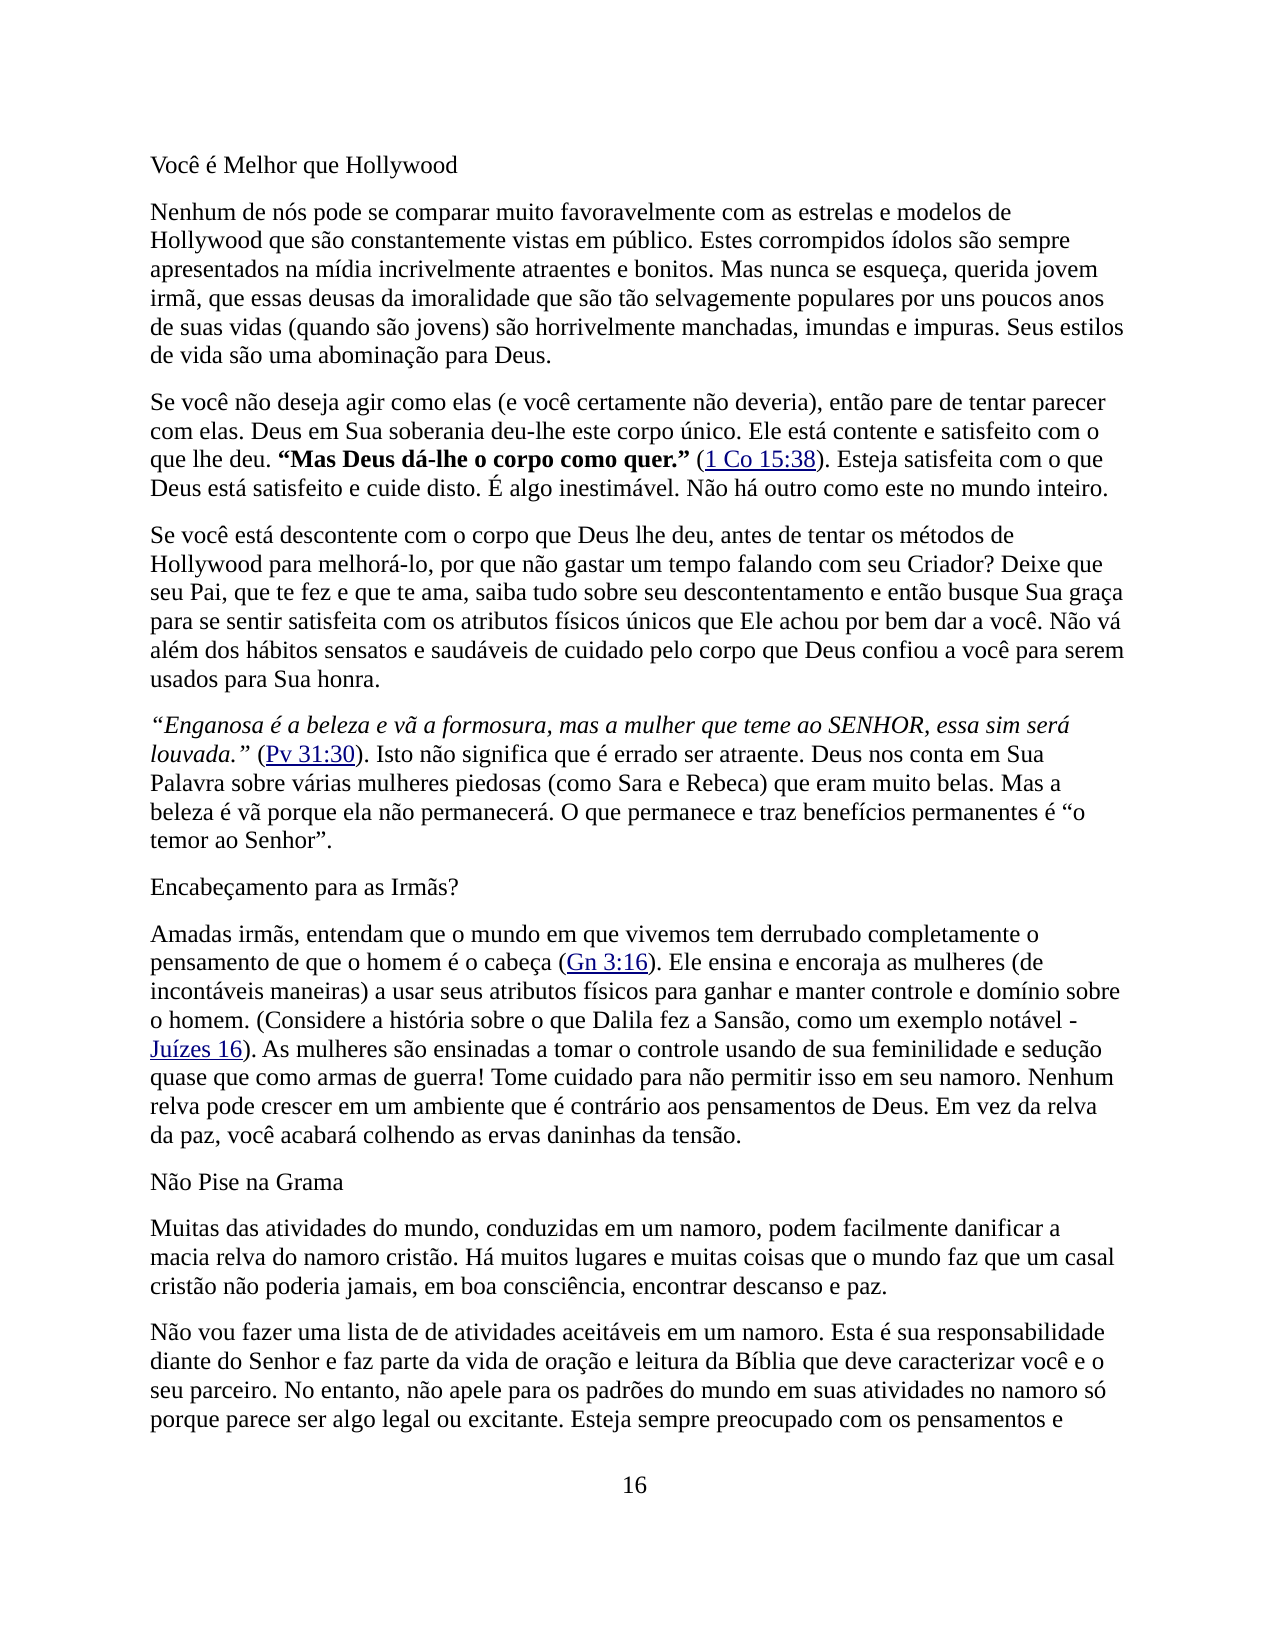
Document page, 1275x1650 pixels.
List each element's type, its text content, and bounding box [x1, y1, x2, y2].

text Nenhum de nós pode se comparar muito favoravelmente com as estrelas e modelos de Hollywood que são constantemente vistas em público. Estes corrompidos ídolos são sempre apresentados na mídia incrivelmente atraentes e bonitos. Mas nunca se esqueça, querida jovem irmã, que essas deusas da imoralidade que são tão selvagemente populares por uns poucos anos de suas vidas (quando são jovens) são horrivelmente manchadas, imundas e impuras. Seus estilos de vida são uma abominação para Deus. [150, 197, 1125, 369]
text Se você está descontente com o corpo que Deus lhe deu, antes de tentar os métodos de Hollywood para melhorá-lo, por que não gastar um tempo falando com seu Criador? Deixe que seu Pai, que te fez e que te ama, saiba tudo sobre seu descontentamento e então busque Sua graça para se sentir satisfeita com os atributos físicos únicos que Ele achou por bem dar a você. Não vá além dos hábitos sensatos e saudáveis de cuidado pelo corpo que Deus confiou a você para serem usados para Sua honra. [150, 520, 1125, 692]
text Se você não deseja agir como elas (e você certamente não deveria), então pare de tentar parecer com elas. Deus em Sua soberania deu-lhe este corpo único. Ele está contente e satisfeito com o que lhe deu. “Mas Deus dá-lhe o corpo como quer.” (1 Co 15:38). Esteja satisfeita com o que Deus está satisfeito e cuide disto. É algo inestimável. Não há outro como este no mundo inteiro. [150, 387, 1125, 502]
text Encabeçamento para as Irmãs? [150, 872, 1125, 901]
text Você é Melhor que Hollywood [150, 150, 1125, 179]
text “Enganosa é a beleza e vã a formosura, mas a mulher que teme ao SENHOR, essa sim será louvada.” (Pv 31:30). Isto não significa que é errado ser atraente. Deus nos conta em Sua Palavra sobre várias mulheres piedosas (como Sara e Rebeca) que eram muito belas. Mas a beleza é vã porque ela não permanecerá. O que permanece e traz benefícios permanentes é “o temor ao Senhor”. [150, 710, 1125, 854]
text Muitas das atividades do mundo, conduzidas em um namoro, podem facilmente danificar a macia relva do namoro cristão. Há muitos lugares e muitas coisas que o mundo faz que um casal cristão não poderia jamais, em boa consciência, encontrar descanso e paz. [150, 1213, 1125, 1299]
text Amadas irmãs, entendam que o mundo em que vivemos tem derrubado completamente o pensamento de que o homem é o cabeça (Gn 3:16). Ele ensina e encoraja as mulheres (de incontáveis maneiras) a usar seus atributos físicos para ganhar e manter controle e domínio sobre o homem. (Considere a história sobre o que Dalila fez a Sansão, como um exemplo notável - Juízes 16). As mulheres são ensinadas a tomar o controle usando de sua feminilidade e sedução quase que como armas de guerra! Tome cuidado para não permitir isso em seu namoro. Nenhum relva pode crescer em um ambiente que é contrário aos pensamentos de Deus. Em vez da relva da paz, você acabará colhendo as ervas daninhas da tensão. [150, 919, 1125, 1149]
text Não Pise na Grama [150, 1167, 1125, 1195]
text Não vou fazer uma lista de de atividades aceitáveis em um namoro. Esta é sua responsabilidade diante do Senhor e faz parte da vida de oração e leitura da Bíblia que deve caracterizar você e o seu parceiro. No entanto, não apele para os padrões do mundo em suas atividades no namoro só porque parece ser algo legal ou excitante. Esteja sempre preocupado com os pensamentos e [150, 1317, 1125, 1432]
